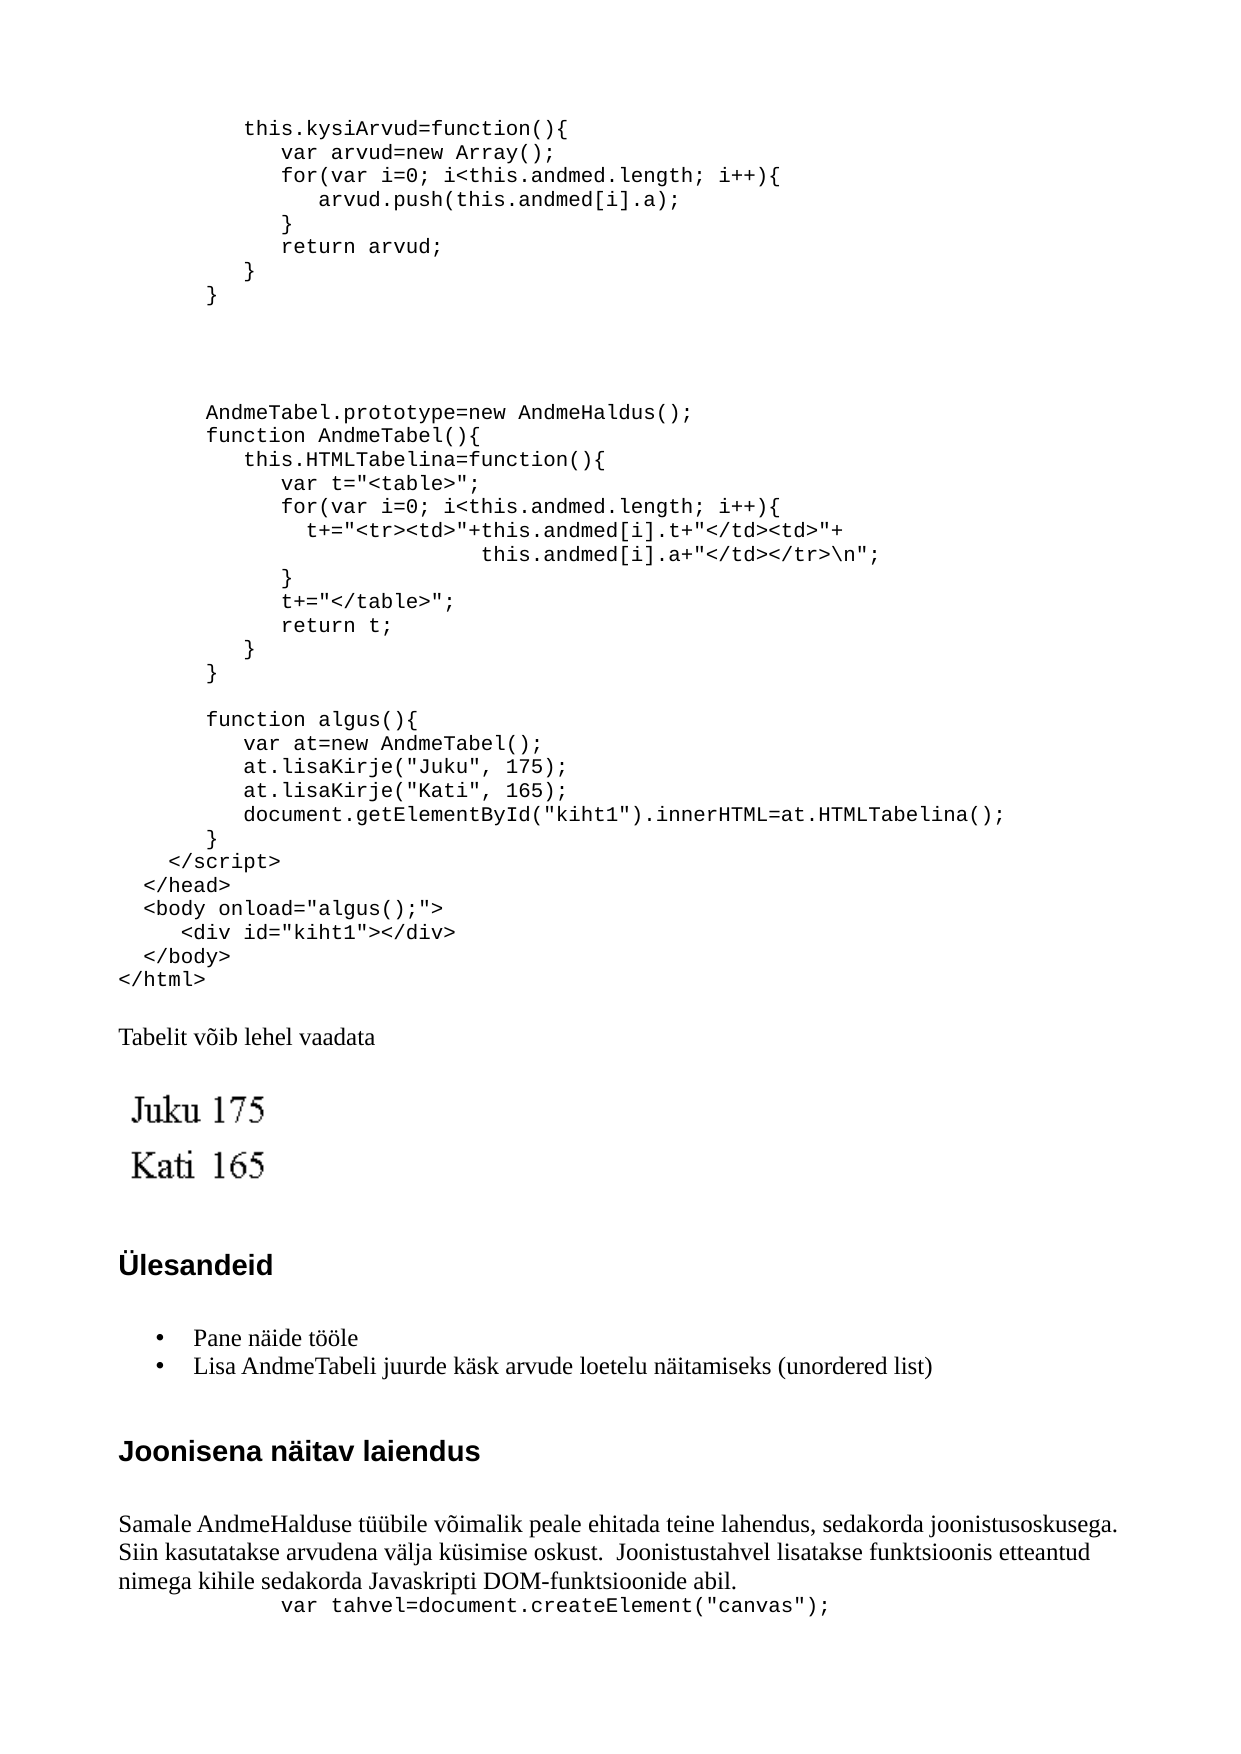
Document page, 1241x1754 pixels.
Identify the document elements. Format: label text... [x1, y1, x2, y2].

text </html> [118, 969, 1122, 993]
text t+="<tr><td>"+this.andmed[i].t+"</td><td>"+ [118, 520, 1122, 544]
list Pane näide tööle [156, 1323, 1122, 1351]
text this.andmed[i].a+"</td></tr>\n"; [118, 544, 1122, 567]
text } [118, 260, 1122, 284]
list Lisa AndmeTabeli juurde käsk arvude loetelu näitamiseks (unordered list) [156, 1351, 1122, 1380]
text function AndmeTabel(){ [118, 426, 1122, 449]
text } [118, 638, 1122, 662]
text } [118, 284, 1122, 307]
text at.lisaKirje("Juku", 175); [118, 757, 1122, 780]
text return arvud; [118, 236, 1122, 260]
text <div id="kiht1"></div> [118, 922, 1122, 946]
text } [118, 827, 1122, 851]
text Samale AndmeHalduse tüübile võimalik peale ehitada teine lahendus, sedakorda joonistusoskusega. Siin kasutatakse arvudena välja küsimise oskust. Joonistustahvel lisatakse funktsioonis etteantud nimega kihile sedakorda Javaskripti DOM-funktsioonide abil. [118, 1509, 1122, 1595]
text } [118, 662, 1122, 686]
text </script> [118, 851, 1122, 875]
subtitle Ülesandeid [118, 1248, 1122, 1281]
text var t="<table>"; [118, 473, 1122, 496]
text var tahvel=document.createElement("canvas"); [118, 1595, 1122, 1618]
text var arvud=new Array(); [118, 142, 1122, 165]
text AndmeTabel.prototype=new AndmeHaldus(); [118, 402, 1122, 426]
text for(var i=0; i<this.andmed.length; i++){ [118, 165, 1122, 189]
text arvud.push(this.andmed[i].a); [118, 189, 1122, 213]
text this.HTMLTabelina=function(){ [118, 449, 1122, 473]
text return t; [118, 615, 1122, 638]
text at.lisaKirje("Kati", 165); [118, 780, 1122, 804]
text </body> [118, 946, 1122, 969]
text for(var i=0; i<this.andmed.length; i++){ [118, 496, 1122, 520]
text Tabelit võib lehel vaadata [118, 1022, 1122, 1051]
text </head> [118, 875, 1122, 898]
text <body onload="algus();"> [118, 898, 1122, 922]
text document.getElementById("kiht1").innerHTML=at.HTMLTabelina(); [118, 804, 1122, 827]
text this.kysiArvud=function(){ [118, 118, 1122, 142]
text var at=new AndmeTabel(); [118, 733, 1122, 757]
text } [118, 213, 1122, 236]
subtitle Joonisena näitav laiendus [118, 1434, 1122, 1467]
text } [118, 567, 1122, 591]
text function algus(){ [118, 709, 1122, 733]
text t+="</table>"; [118, 591, 1122, 615]
